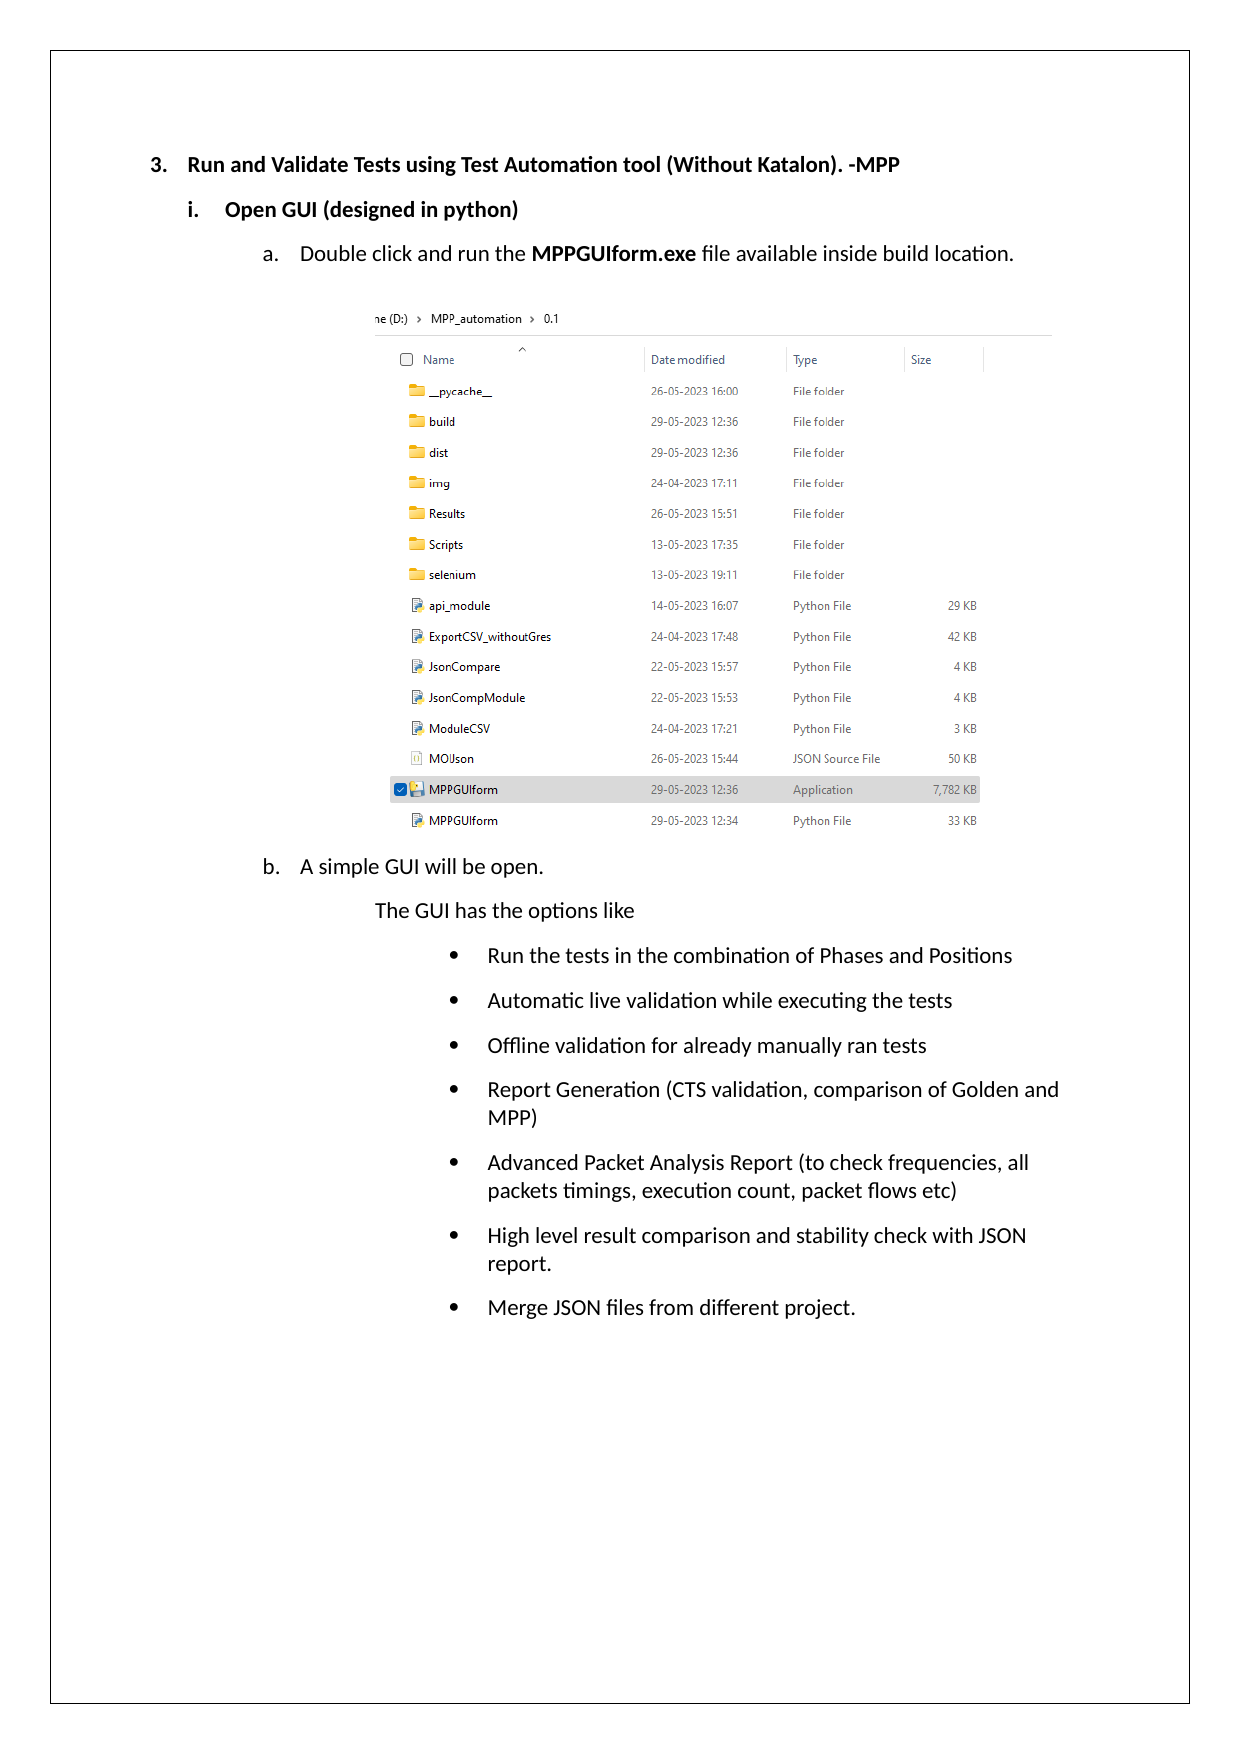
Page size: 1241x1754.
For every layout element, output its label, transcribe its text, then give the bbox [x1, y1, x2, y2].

list Automatic live validation while executing the tests [450, 986, 1090, 1014]
list The GUI has the options like [300, 897, 1090, 925]
list Advanced Packet Analysis Report (to check frequencies, all packets timings, execution count, packet flows etc) [450, 1148, 1090, 1204]
list A simple GUI will be open. [262, 852, 1090, 880]
list Offline validation for already manually ran tests [450, 1031, 1090, 1059]
list Double click and run the MPPGUIform.exe file available inside build location. [262, 239, 1090, 267]
list Report Generation (CTS validation, comparison of Golden and MPP) [450, 1075, 1090, 1131]
list Run the tests in the combination of Phases and Positions [450, 941, 1090, 969]
list High level result comparison and stability check with JSON report. [450, 1221, 1090, 1277]
list Open GUI (designed in python) [187, 195, 1090, 223]
list Run and Validate Tests using Test Automation tool (Without Katalon). -MPP [150, 150, 1090, 178]
list Merge JSON files from different project. [450, 1293, 1090, 1322]
